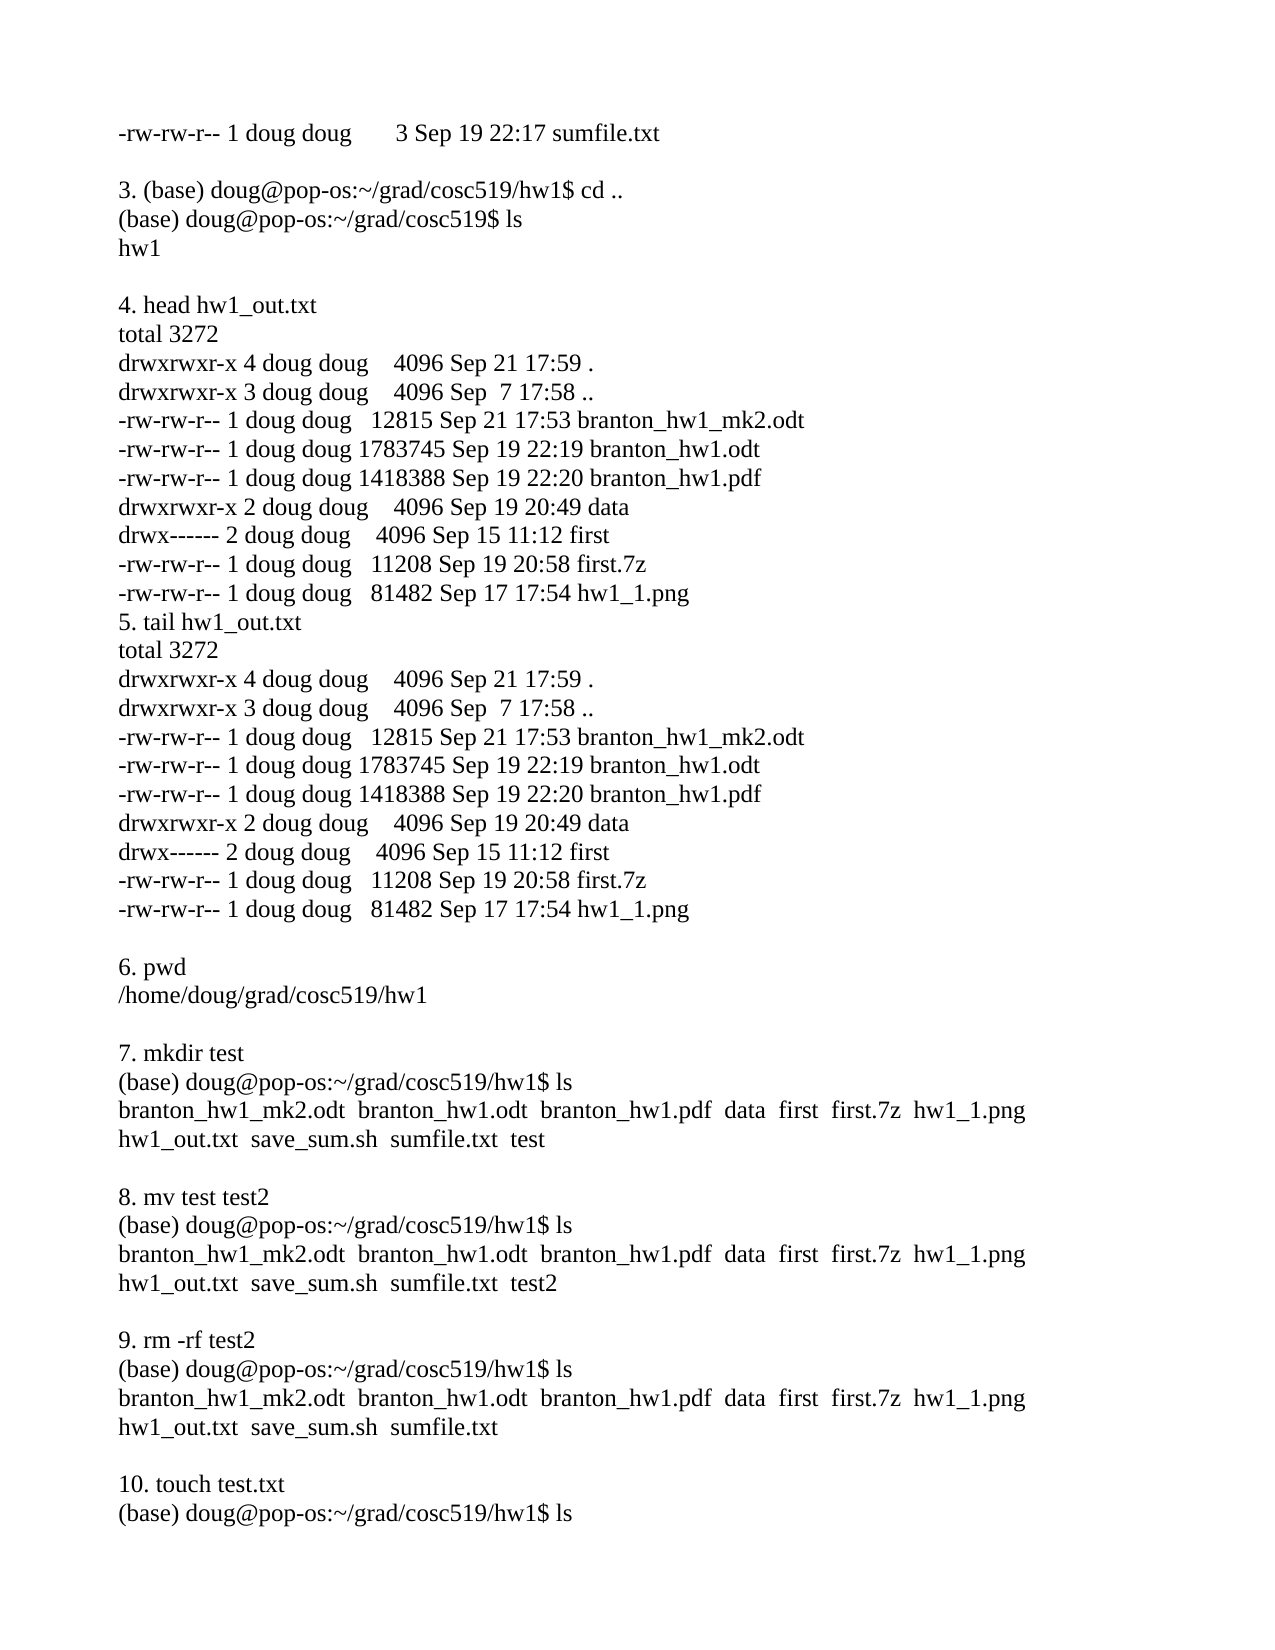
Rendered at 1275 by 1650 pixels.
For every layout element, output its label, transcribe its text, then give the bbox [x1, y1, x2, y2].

text (base) doug@pop-os:~/grad/cosc519/hw1$ ls [118, 1211, 1157, 1239]
text 7. mkdir test [118, 1038, 1157, 1067]
text -rw-rw-r-- 1 doug doug 1783745 Sep 19 22:19 branton_hw1.odt [118, 434, 1157, 463]
text 8. mv test test2 [118, 1182, 1157, 1211]
text -rw-rw-r-- 1 doug doug 81482 Sep 17 17:54 hw1_1.png [118, 578, 1157, 607]
text -rw-rw-r-- 1 doug doug 1783745 Sep 19 22:19 branton_hw1.odt [118, 751, 1157, 779]
text drwxrwxr-x 2 doug doug 4096 Sep 19 20:49 data [118, 492, 1157, 521]
text drwxrwxr-x 2 doug doug 4096 Sep 19 20:49 data [118, 808, 1157, 837]
text branton_hw1_mk2.odt branton_hw1.odt branton_hw1.pdf data first first.7z hw1_1.png hw1_out.txt save_sum.sh sumfile.txt test [118, 1096, 1157, 1153]
text 6. pwd [118, 952, 1157, 981]
text -rw-rw-r-- 1 doug doug 81482 Sep 17 17:54 hw1_1.png [118, 894, 1157, 923]
text 10. touch test.txt [118, 1469, 1157, 1498]
text (base) doug@pop-os:~/grad/cosc519/hw1$ ls [118, 1498, 1157, 1527]
text 3. (base) doug@pop-os:~/grad/cosc519/hw1$ cd .. [118, 176, 1157, 204]
text total 3272 [118, 319, 1157, 348]
text drwx------ 2 doug doug 4096 Sep 15 11:12 first [118, 837, 1157, 866]
text drwxrwxr-x 4 doug doug 4096 Sep 21 17:59 . [118, 664, 1157, 693]
text drwxrwxr-x 3 doug doug 4096 Sep 7 17:58 .. [118, 377, 1157, 406]
text branton_hw1_mk2.odt branton_hw1.odt branton_hw1.pdf data first first.7z hw1_1.png hw1_out.txt save_sum.sh sumfile.txt test2 [118, 1239, 1157, 1297]
text -rw-rw-r-- 1 doug doug 1418388 Sep 19 22:20 branton_hw1.pdf [118, 779, 1157, 808]
text (base) doug@pop-os:~/grad/cosc519$ ls [118, 204, 1157, 233]
text -rw-rw-r-- 1 doug doug 11208 Sep 19 20:58 first.7z [118, 549, 1157, 578]
text branton_hw1_mk2.odt branton_hw1.odt branton_hw1.pdf data first first.7z hw1_1.png hw1_out.txt save_sum.sh sumfile.txt [118, 1383, 1157, 1441]
text 4. head hw1_out.txt [118, 291, 1157, 319]
text -rw-rw-r-- 1 doug doug 1418388 Sep 19 22:20 branton_hw1.pdf [118, 463, 1157, 492]
text drwx------ 2 doug doug 4096 Sep 15 11:12 first [118, 521, 1157, 549]
text (base) doug@pop-os:~/grad/cosc519/hw1$ ls [118, 1067, 1157, 1096]
text /home/doug/grad/cosc519/hw1 [118, 981, 1157, 1009]
text 9. rm -rf test2 [118, 1326, 1157, 1354]
text 5. tail hw1_out.txt [118, 607, 1157, 636]
text -rw-rw-r-- 1 doug doug 3 Sep 19 22:17 sumfile.txt [118, 118, 1157, 147]
text drwxrwxr-x 3 doug doug 4096 Sep 7 17:58 .. [118, 693, 1157, 722]
text total 3272 [118, 636, 1157, 664]
text hw1 [118, 233, 1157, 262]
text -rw-rw-r-- 1 doug doug 11208 Sep 19 20:58 first.7z [118, 866, 1157, 894]
text -rw-rw-r-- 1 doug doug 12815 Sep 21 17:53 branton_hw1_mk2.odt [118, 406, 1157, 434]
text -rw-rw-r-- 1 doug doug 12815 Sep 21 17:53 branton_hw1_mk2.odt [118, 722, 1157, 751]
text drwxrwxr-x 4 doug doug 4096 Sep 21 17:59 . [118, 348, 1157, 377]
text (base) doug@pop-os:~/grad/cosc519/hw1$ ls [118, 1354, 1157, 1383]
